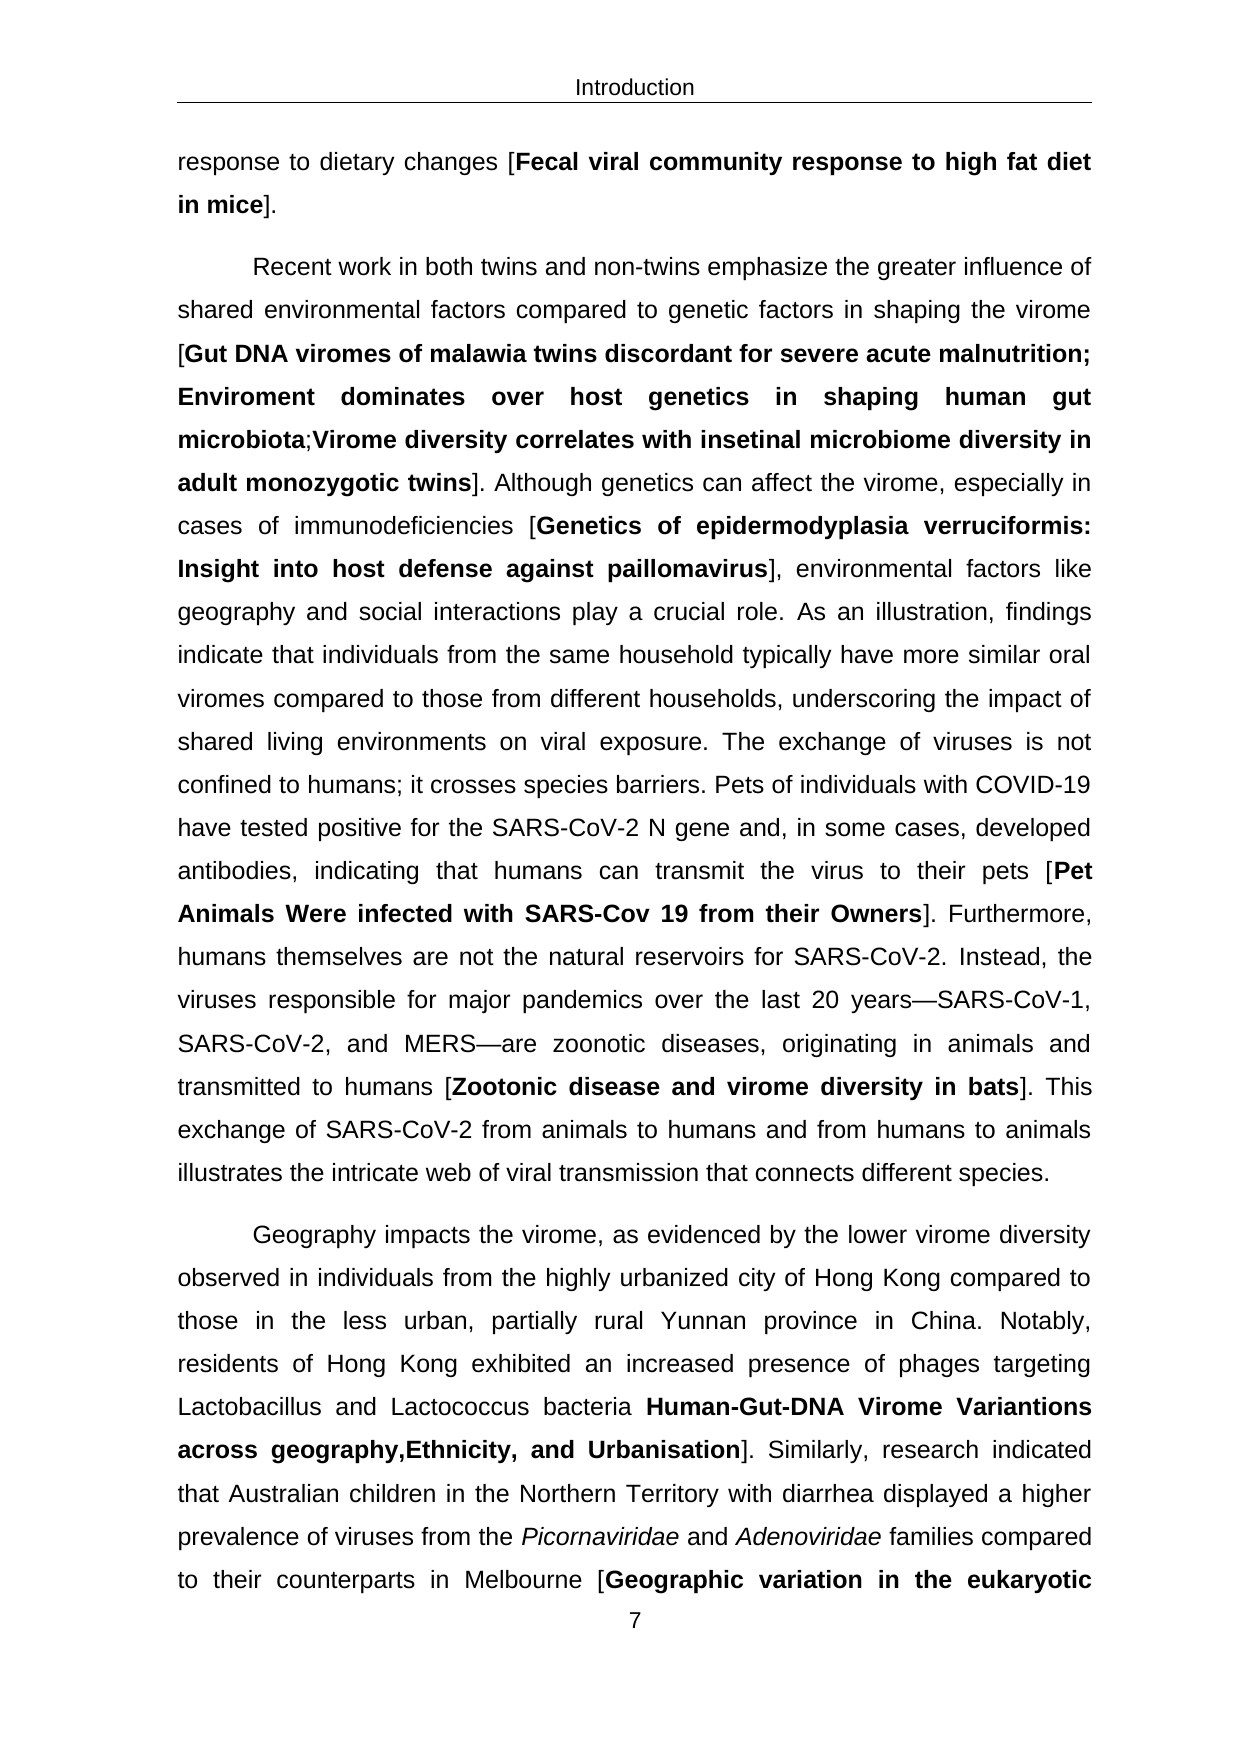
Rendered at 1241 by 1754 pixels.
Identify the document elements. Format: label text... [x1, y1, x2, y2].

text Recent work in both twins and non-twins emphasize the greater influence of shared environmental factors compared to genetic factors in shaping the virome [Gut DNA viromes of malawia twins discordant for severe acute malnutrition; Enviroment dominates over host genetics in shaping human gut microbiota;Virome diversity correlates with insetinal microbiome diversity in adult monozygotic twins]. Although genetics can affect the virome, especially in cases of immunodeficiencies [Genetics of epidermodyplasia verruciformis: Insight into host defense against paillomavirus], environmental factors like geography and social interactions play a crucial role. As an illustration, findings indicate that individuals from the same household typically have more similar oral viromes compared to those from different households, underscoring the impact of shared living environments on viral exposure. The exchange of viruses is not confined to humans; it crosses species barriers. Pets of individuals with COVID-19 have tested positive for the SARS-CoV-2 N gene and, in some cases, developed antibodies, indicating that humans can transmit the virus to their pets [Pet Animals Were infected with SARS-Cov 19 from their Owners]. Furthermore, humans themselves are not the natural reservoirs for SARS-CoV-2. Instead, the viruses responsible for major pandemics over the last 20 years—SARS-CoV-1, SARS-CoV-2, and MERS—are zoonotic diseases, originating in animals and transmitted to humans [Zootonic disease and virome diversity in bats]. This exchange of SARS-CoV-2 from animals to humans and from humans to animals illustrates the intricate web of viral transmission that connects different species. [177, 252, 1092, 1187]
text Geography impacts the virome, as evidenced by the lower virome diversity observed in individuals from the highly urbanized city of Hong Kong compared to those in the less urban, partially rural Yunnan province in China. Notably, residents of Hong Kong exhibited an increased presence of phages targeting Lactobacillus and Lactococcus bacteria Human-Gut-DNA Virome Variantions across geography,Ethnicity, and Urbanisation]. Similarly, research indicated that Australian children in the Northern Territory with diarrhea displayed a higher prevalence of viruses from the Picornaviridae and Adenoviridae families compared to their counterparts in Melbourne [Geographic variation in the eukaryotic [177, 1220, 1092, 1594]
text response to dietary changes [Fecal viral community response to high fat diet in mice]. [177, 147, 1092, 219]
